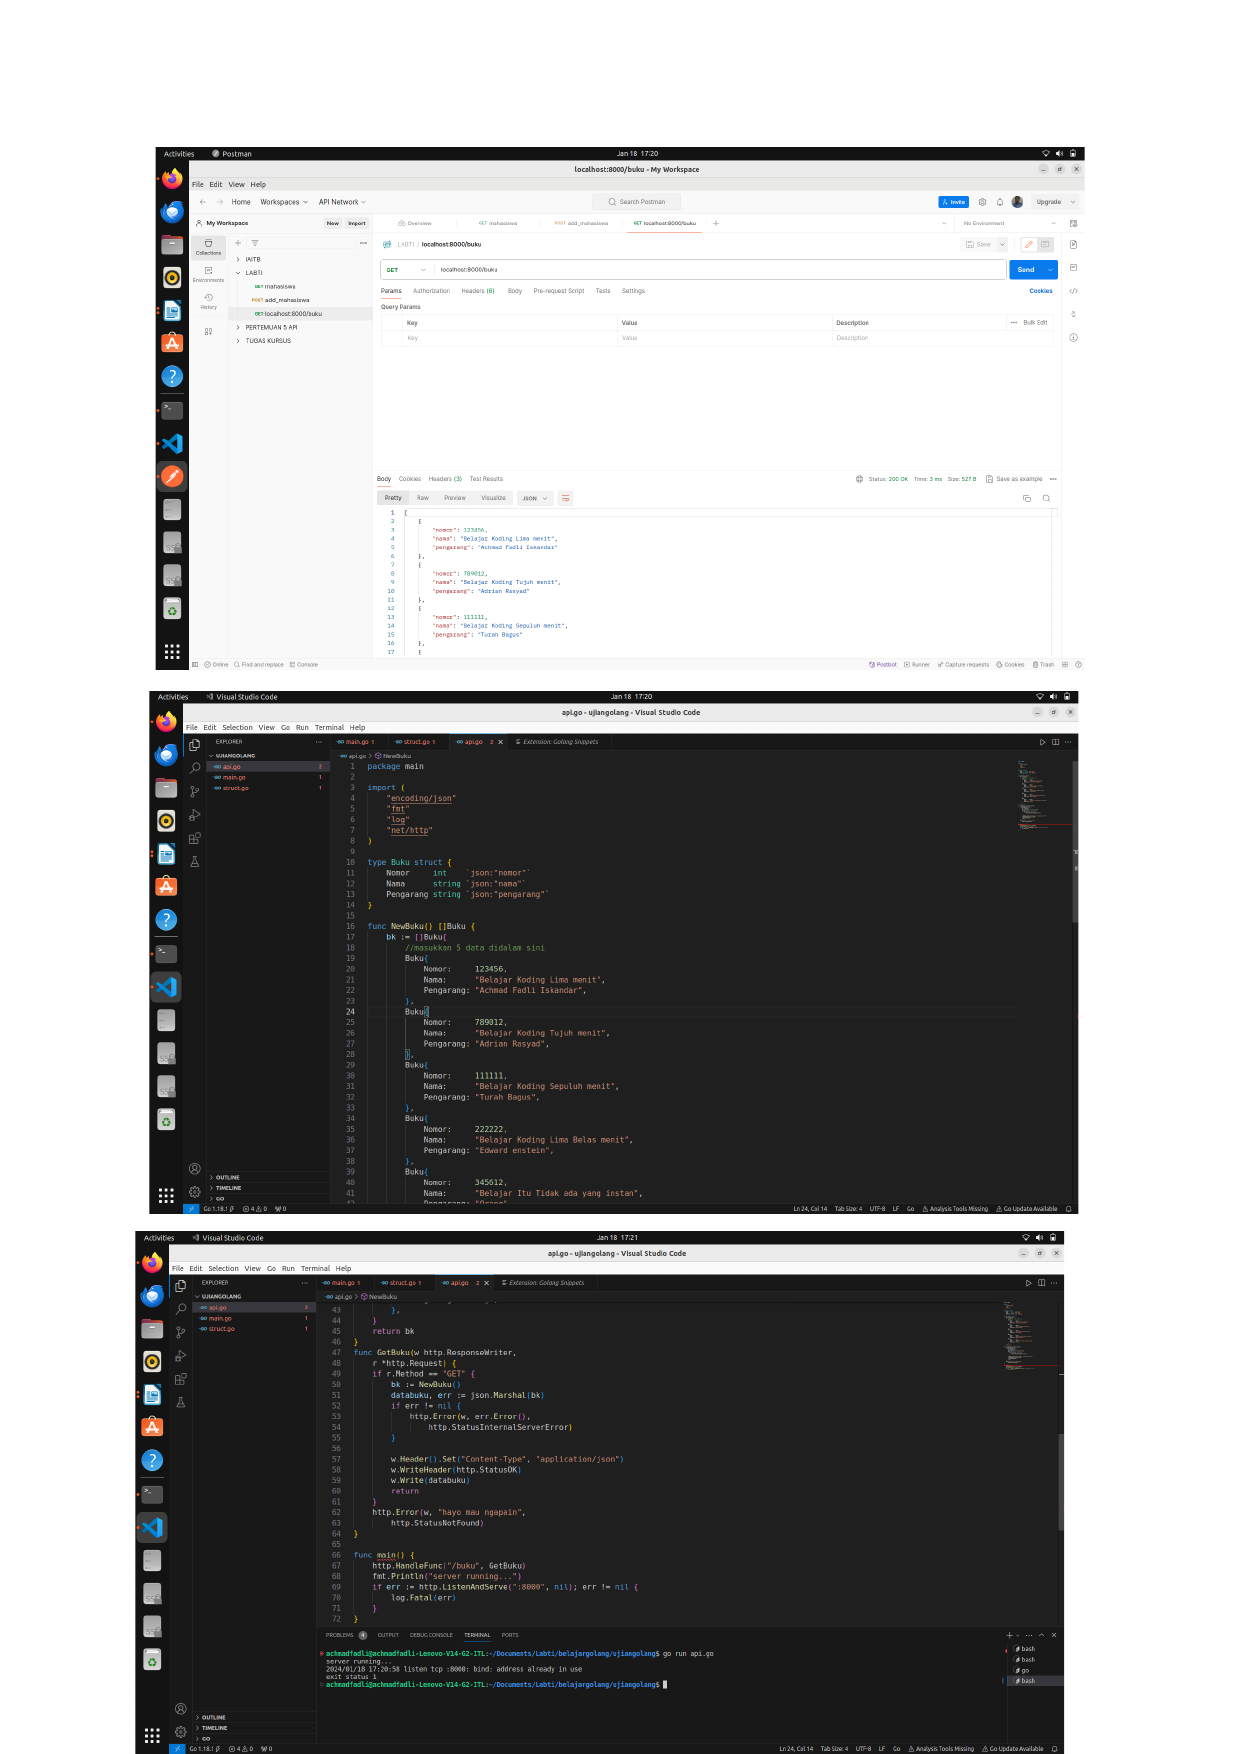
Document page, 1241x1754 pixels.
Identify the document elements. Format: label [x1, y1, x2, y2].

picture [149, 691, 1079, 1214]
picture [135, 1231, 1065, 1754]
picture [155, 147, 1085, 670]
